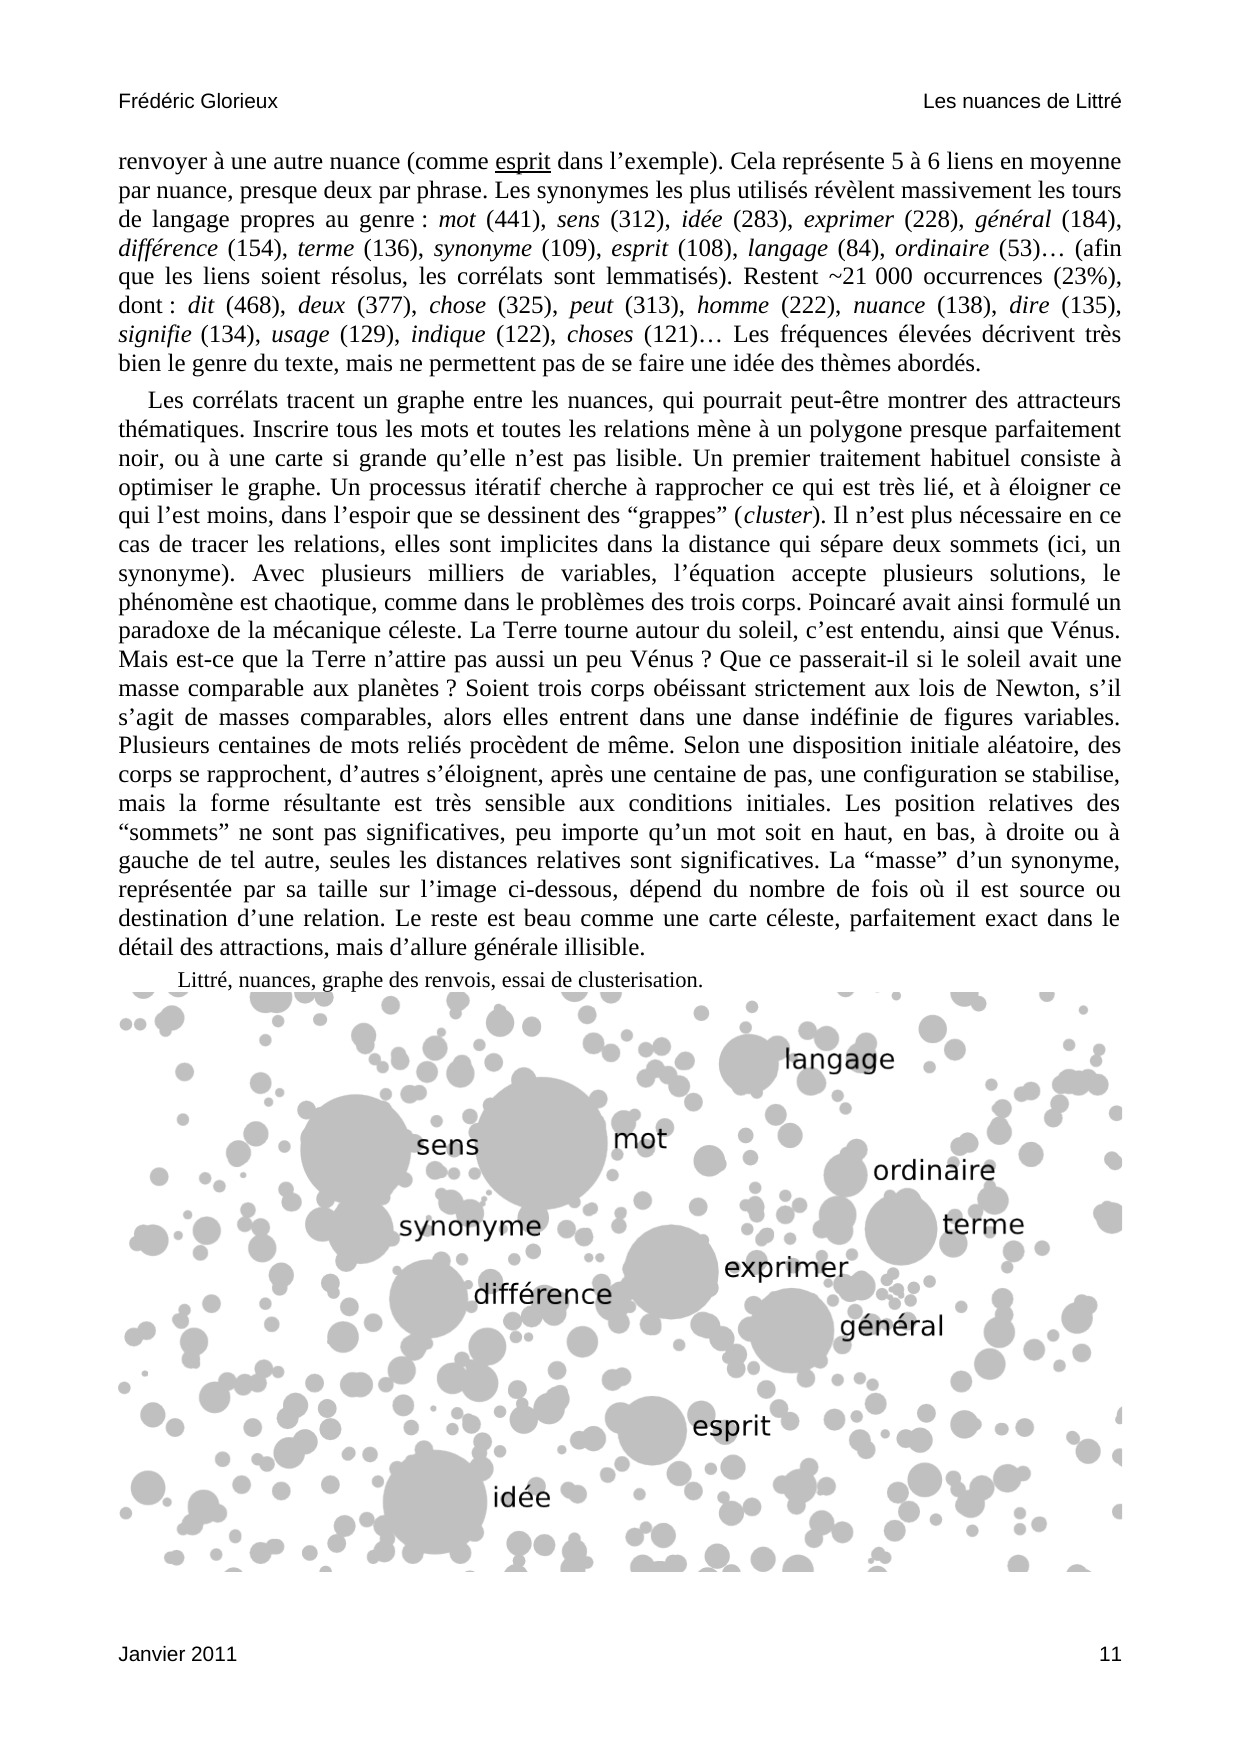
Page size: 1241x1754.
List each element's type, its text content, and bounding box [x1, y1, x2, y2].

text Littré, nuances, graphe des renvois, essai de clusterisation. [177, 966, 1122, 992]
text Les corrélats tracent un graphe entre les nuances, qui pourrait peut-être montrer des attracteurs thématiques. Inscrire tous les mots et toutes les relations mène à un polygone presque parfaitement noir, ou à une carte si grande qu’elle n’est pas lisible. Un premier traitement habituel consiste à optimiser le graphe. Un processus itératif cherche à rapprocher ce qui est très lié, et à éloigner ce qui l’est moins, dans l’espoir que se dessinent des “grappes” (cluster). Il n’est plus nécessaire en ce cas de tracer les relations, elles sont implicites dans la distance qui sépare deux sommets (ici, un synonyme). Avec plusieurs milliers de variables, l’équation accepte plusieurs solutions, le phénomène est chaotique, comme dans le problèmes des trois corps. Poincaré avait ainsi formulé un paradoxe de la mécanique céleste. La Terre tourne autour du soleil, c’est entendu, ainsi que Vénus. Mais est-ce que la Terre n’attire pas aussi un peu Vénus ? Que ce passerait-il si le soleil avait une masse comparable aux planètes ? Soient trois corps obéissant strictement aux lois de Newton, s’il s’agit de masses comparables, alors elles entrent dans une danse indéfinie de figures variables. Plusieurs centaines de mots reliés procèdent de même. Selon une disposition initiale aléatoire, des corps se rapprochent, d’autres s’éloignent, après une centaine de pas, une configuration se stabilise, mais la forme résultante est très sensible aux conditions initiales. Les position relatives des “sommets” ne sont pas significatives, peu importe qu’un mot soit en haut, en bas, à droite ou à gauche de tel autre, seules les distances relatives sont significatives. La “masse” d’un synonyme, représentée par sa taille sur l’image ci-dessous, dépend du nombre de fois où il est source ou destination d’une relation. Le reste est beau comme une carte céleste, parfaitement exact dans le détail des attractions, mais d’allure générale illisible. [118, 385, 1122, 960]
text renvoyer à une autre nuance (comme esprit dans l’exemple). Cela représente 5 à 6 liens en moyenne par nuance, presque deux par phrase. Les synonymes les plus utilisés révèlent massivement les tours de langage propres au genre : mot (441), sens (312), idée (283), exprimer (228), général (184), différence (154), terme (136), synonyme (109), esprit (108), langage (84), ordinaire (53)… (afin que les liens soient résolus, les corrélats sont lemmatisés). Restent ~21 000 occurrences (23%), dont : dit (468), deux (377), chose (325), peut (313), homme (222), nuance (138), dire (135), signifie (134), usage (129), indique (122), choses (121)… Les fréquences élevées décrivent très bien le genre du texte, mais ne permettent pas de se faire une idée des thèmes abordés. [118, 146, 1122, 376]
